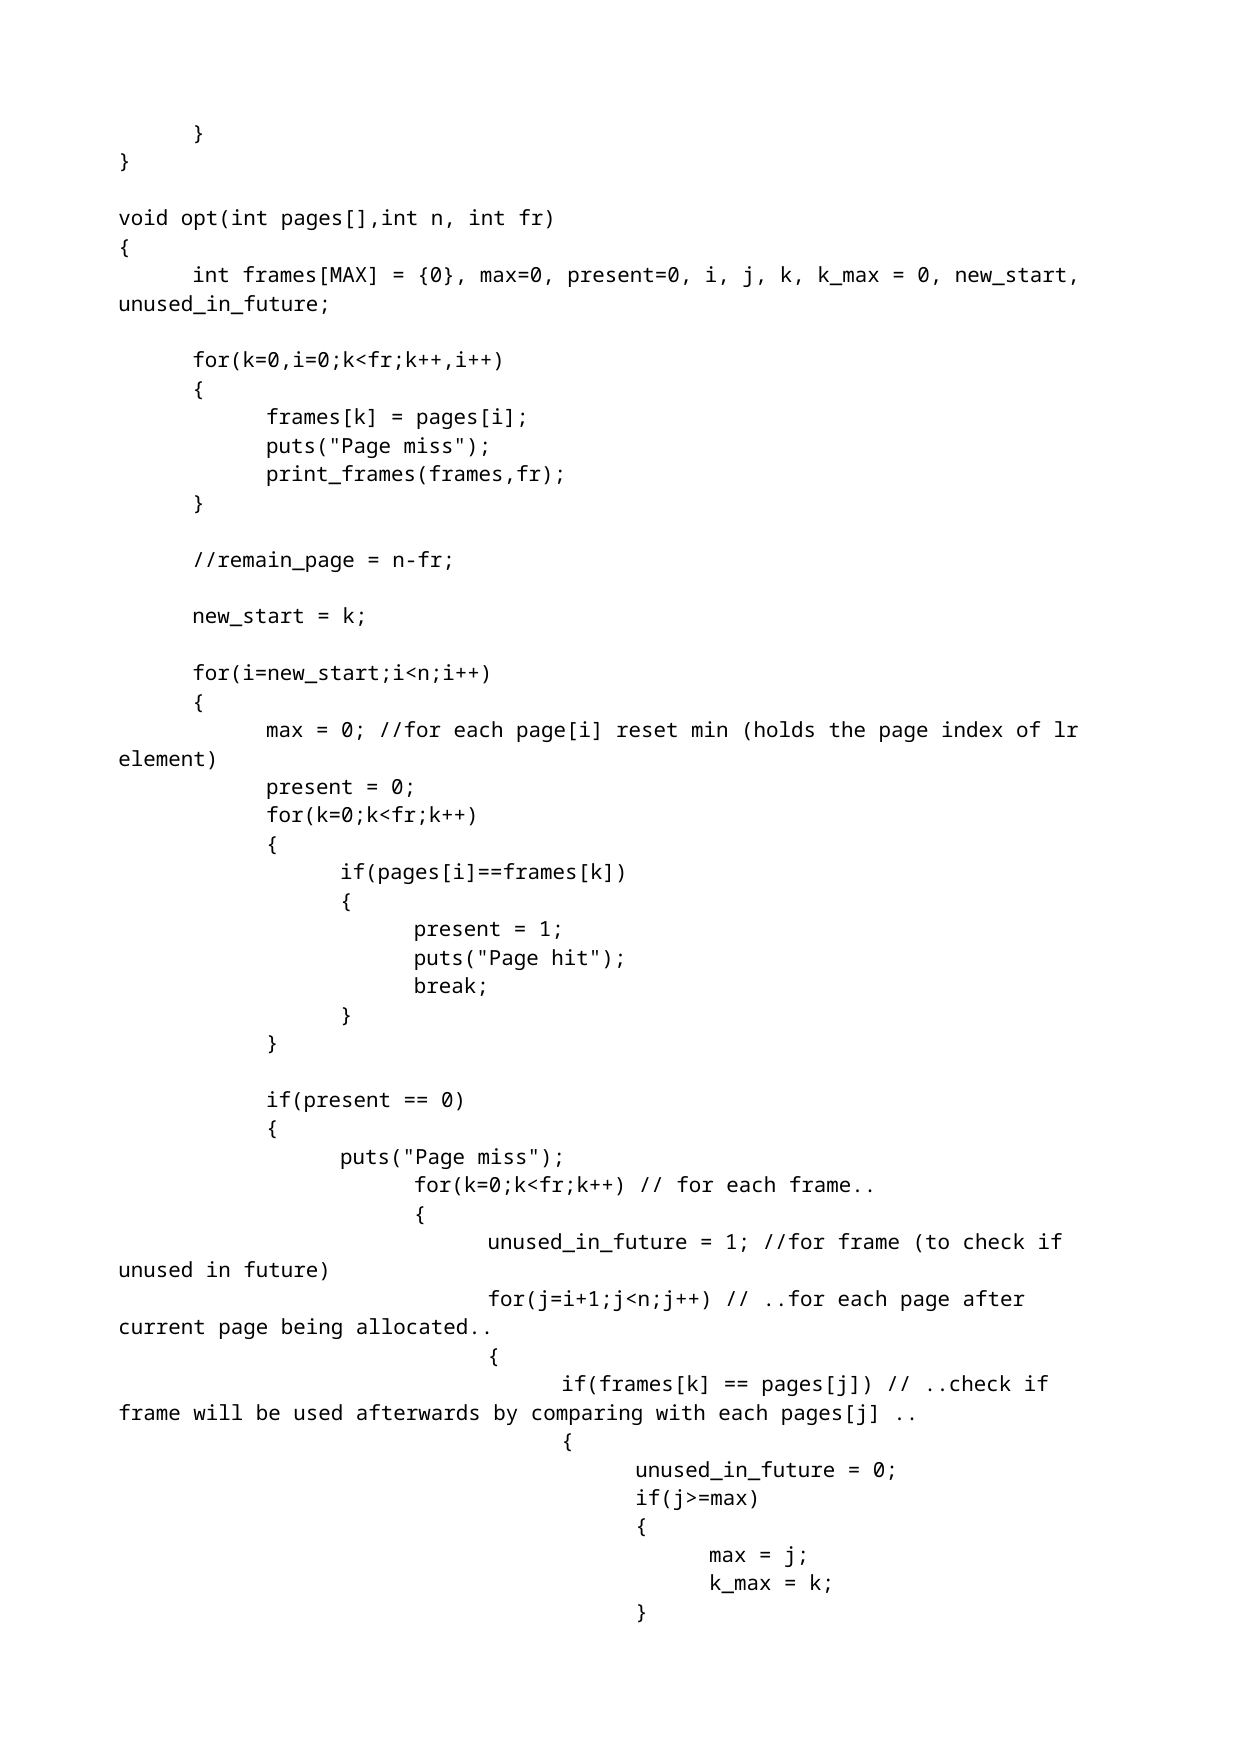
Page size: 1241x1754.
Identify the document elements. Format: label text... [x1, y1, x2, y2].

text unused_in_future = 1; //for frame (to check if unused in future) [118, 1227, 1122, 1284]
text { [118, 829, 1122, 857]
text frames[k] = pages[i]; [118, 402, 1122, 431]
text void opt(int pages[],int n, int fr) [118, 203, 1122, 232]
text max = 0; //for each page[i] reset min (holds the page index of lr element) [118, 715, 1122, 772]
text if(frames[k] == pages[j]) // ..check if frame will be used afterwards by comparing with each pages[j] .. [118, 1369, 1122, 1426]
text { [118, 1113, 1122, 1142]
text { [118, 374, 1122, 402]
text for(j=i+1;j<n;j++) // ..for each page after current page being allocated.. [118, 1284, 1122, 1341]
text new_start = k; [118, 602, 1122, 630]
text { [118, 1426, 1122, 1455]
text { [118, 886, 1122, 914]
text if(pages[i]==frames[k]) [118, 857, 1122, 886]
text { [118, 687, 1122, 715]
text unused_in_future = 0; [118, 1455, 1122, 1483]
text for(k=0;k<fr;k++) // for each frame.. [118, 1170, 1122, 1199]
text puts("Page hit"); [118, 943, 1122, 971]
text } [118, 1597, 1122, 1625]
text for(k=0,i=0;k<fr;k++,i++) [118, 346, 1122, 374]
text break; [118, 971, 1122, 1000]
text for(i=new_start;i<n;i++) [118, 658, 1122, 687]
text k_max = k; [118, 1568, 1122, 1597]
text print_frames(frames,fr); [118, 459, 1122, 488]
text int frames[MAX] = {0}, max=0, present=0, i, j, k, k_max = 0, new_start, unused_in_future; [118, 260, 1122, 317]
text present = 1; [118, 914, 1122, 943]
text puts("Page miss"); [118, 431, 1122, 459]
text max = j; [118, 1540, 1122, 1568]
text //remain_page = n-fr; [118, 545, 1122, 573]
text } [118, 147, 1122, 175]
text { [118, 232, 1122, 260]
text if(present == 0) [118, 1085, 1122, 1113]
text for(k=0;k<fr;k++) [118, 801, 1122, 829]
text } [118, 118, 1122, 147]
text } [118, 1028, 1122, 1057]
text { [118, 1512, 1122, 1540]
text } [118, 1000, 1122, 1028]
text if(j>=max) [118, 1483, 1122, 1512]
text present = 0; [118, 772, 1122, 801]
text { [118, 1341, 1122, 1369]
text puts("Page miss"); [118, 1142, 1122, 1170]
text } [118, 488, 1122, 516]
text { [118, 1199, 1122, 1227]
